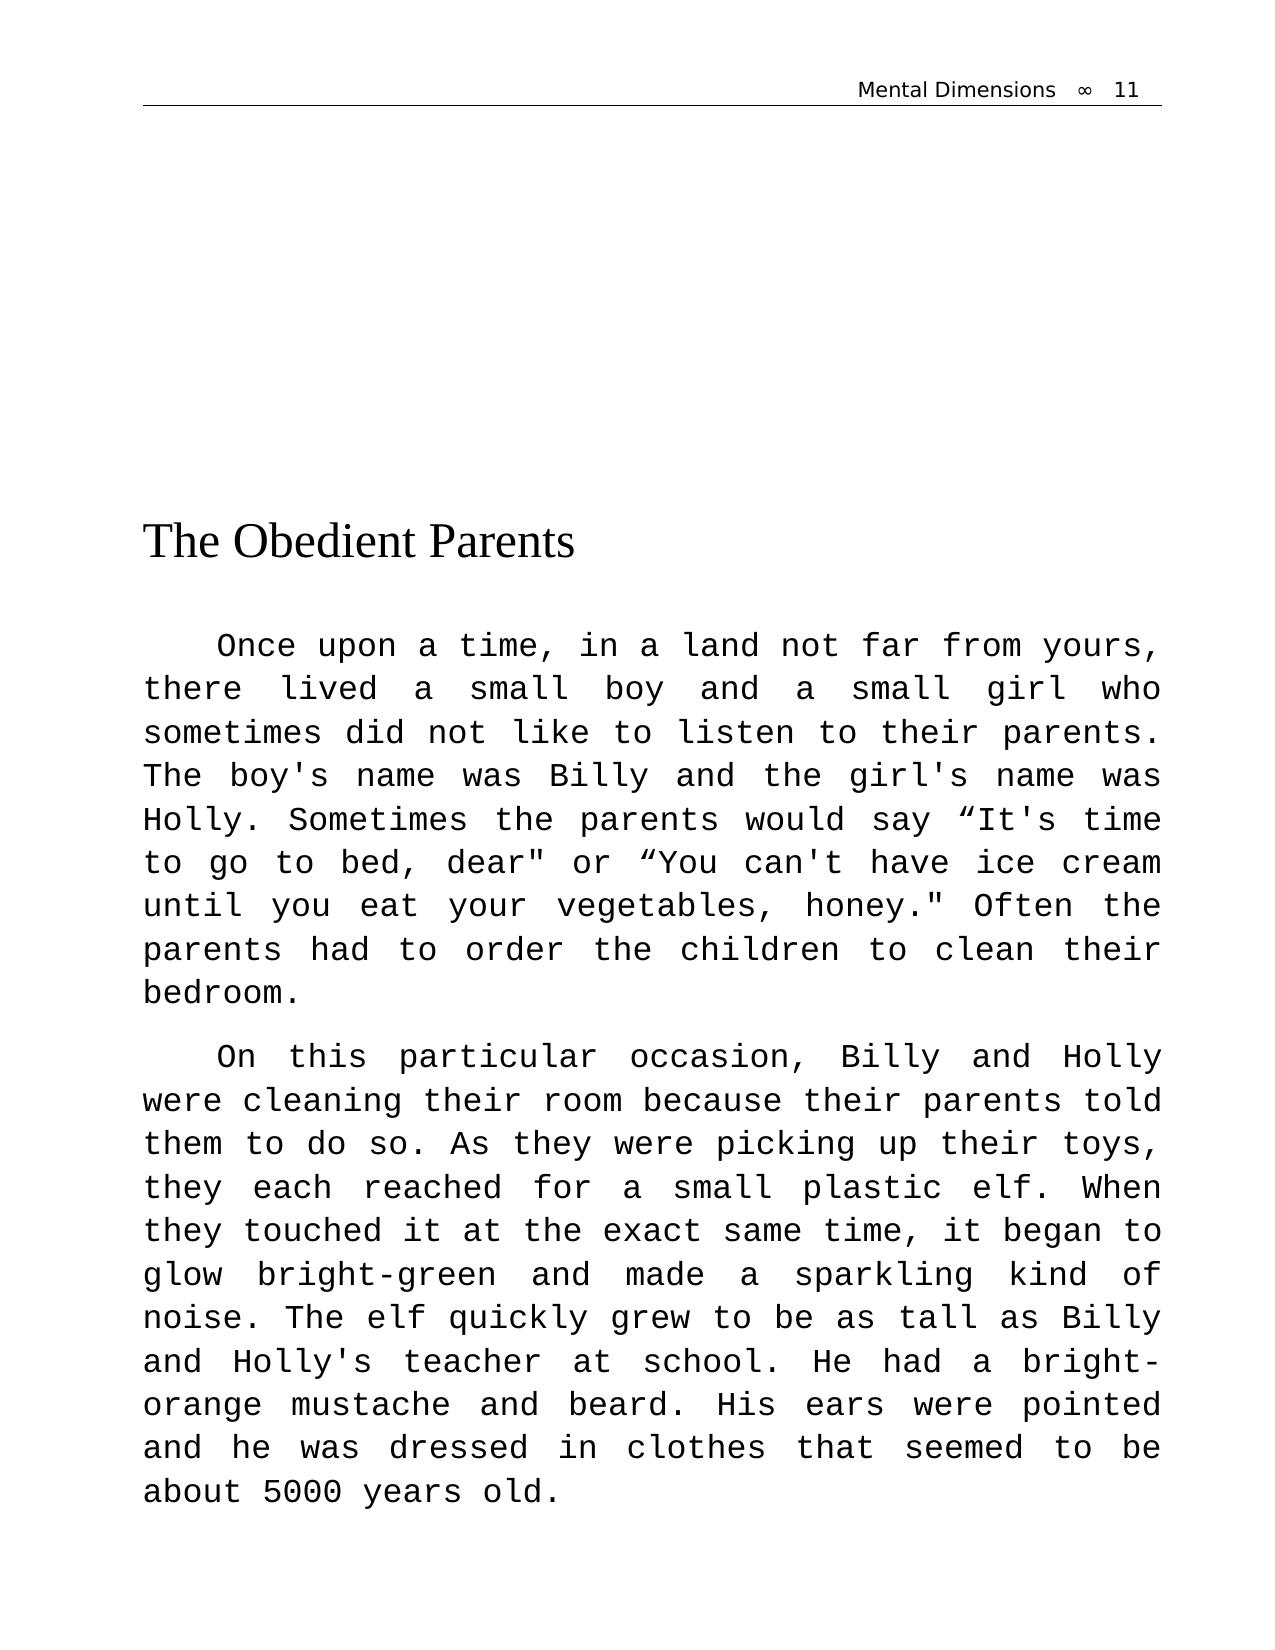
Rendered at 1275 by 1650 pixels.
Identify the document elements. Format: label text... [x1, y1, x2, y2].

text Once upon a time, in a land not far from yours, there lived a small boy and a small girl who sometimes did not like to listen to their parents. The boy's name was Billy and the girl's name was Holly. Sometimes the parents would say “It's time to go to bed, dear" or “You can't have ice cream until you eat your vegetables, honey." Often the parents had to order the children to clean their bedroom. [142, 628, 1162, 1014]
text On this particular occasion, Billy and Holly were cleaning their room because their parents told them to do so. As they were picking up their toys, they each reached for a small plastic elf. When they touched it at the exact same time, it began to glow bright-green and made a sparkling kind of noise. The elf quickly grew to be as tall as Billy and Holly's teacher at school. He had a bright-orange mustache and beard. His ears were pointed and he was dressed in clothes that seemed to be about 5000 years old. [142, 1040, 1162, 1512]
title The Obedient Parents [142, 511, 1162, 568]
